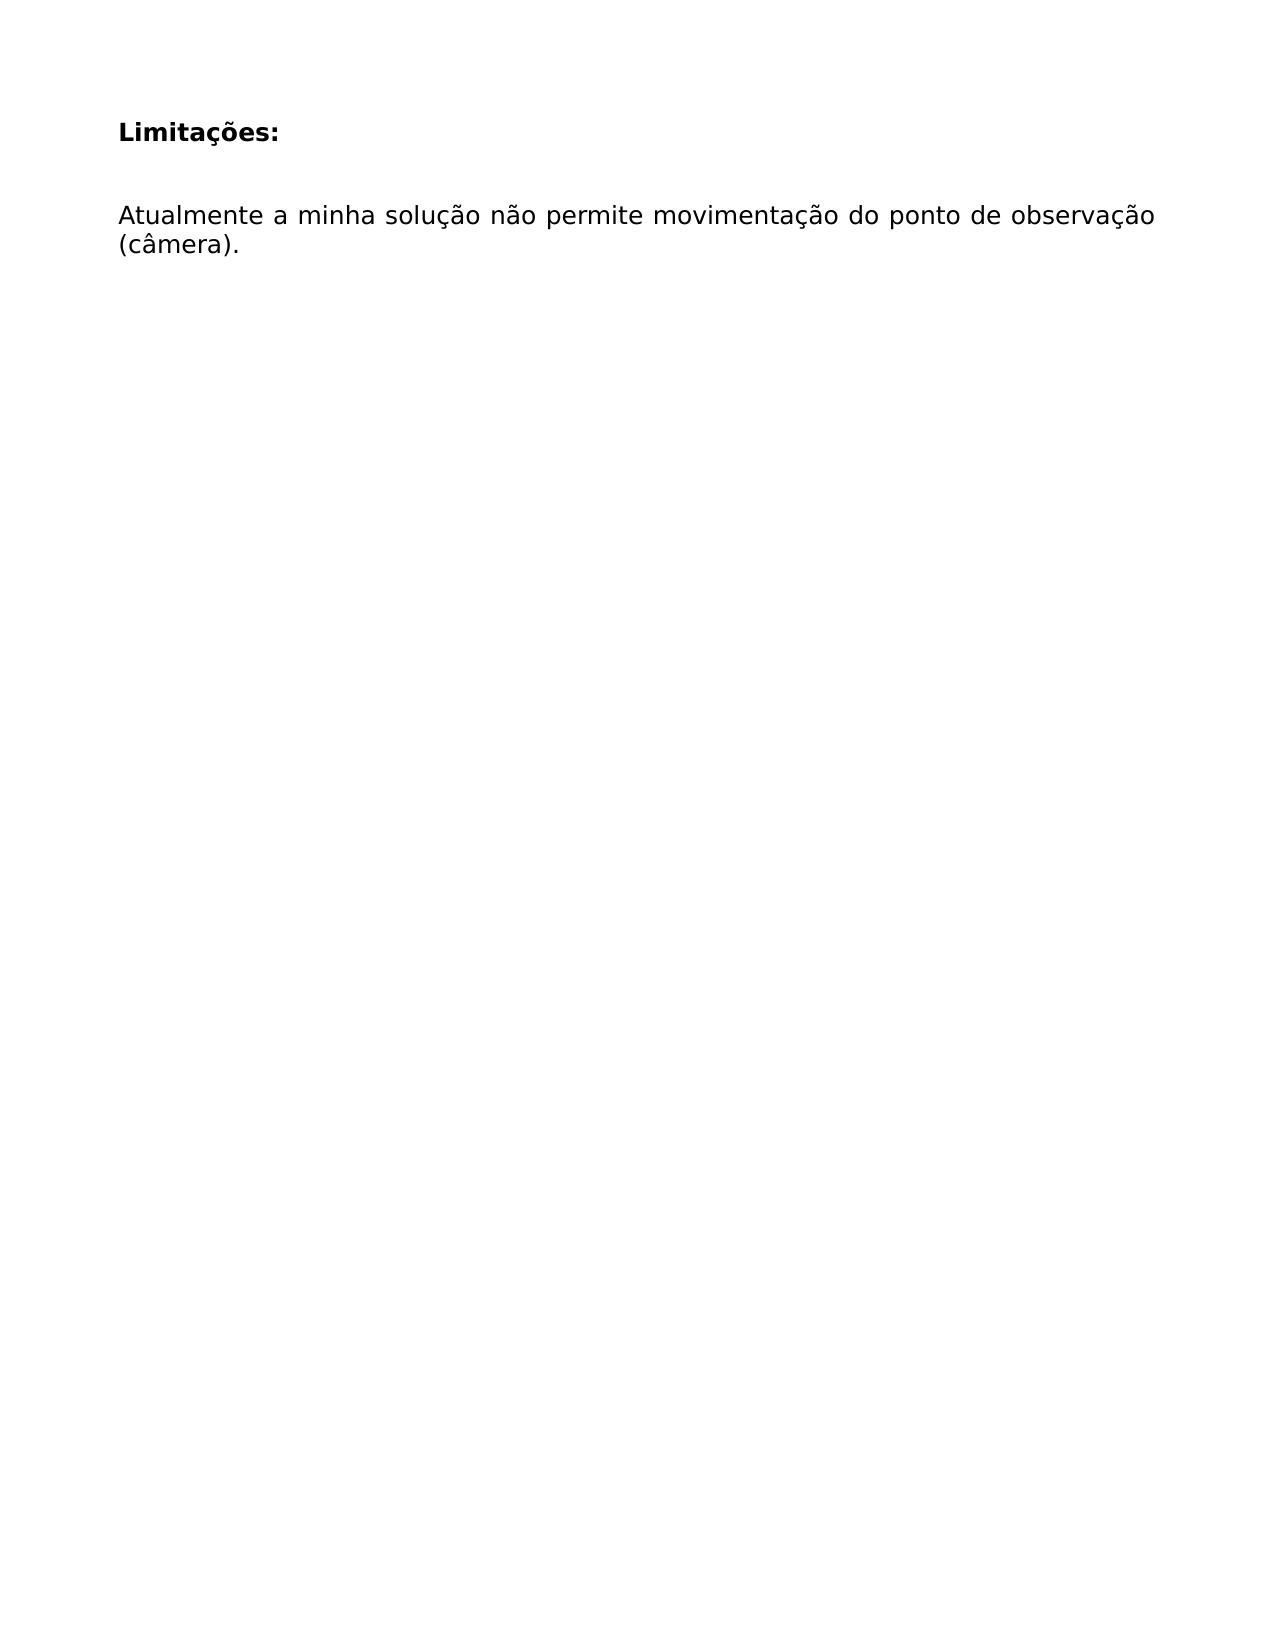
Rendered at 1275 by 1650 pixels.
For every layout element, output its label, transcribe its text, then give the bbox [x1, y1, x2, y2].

text Atualmente a minha solução não permite movimentação do ponto de observação (câmera). [118, 201, 1157, 260]
text Limitações: [118, 118, 1157, 147]
